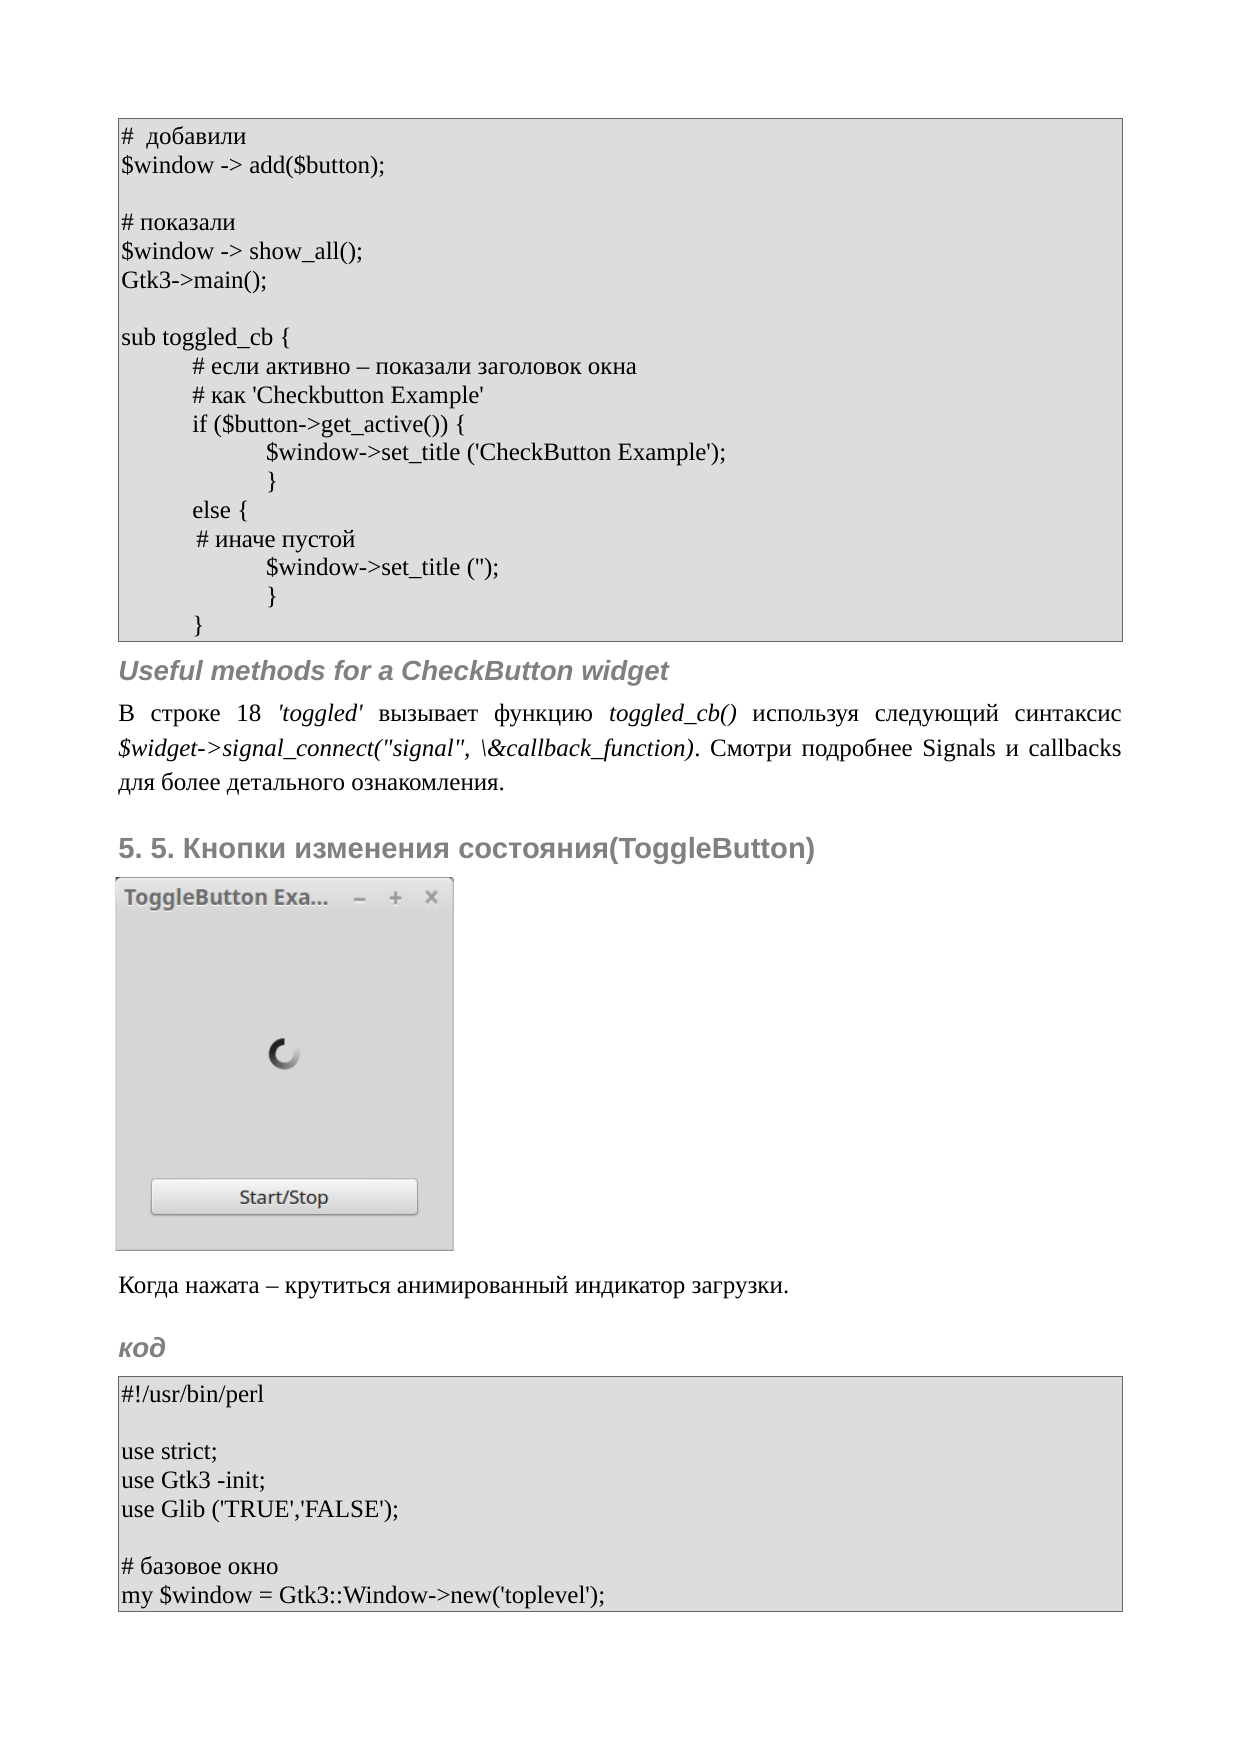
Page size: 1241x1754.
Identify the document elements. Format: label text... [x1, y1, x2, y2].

subtitle код [118, 1331, 1122, 1363]
text # как 'Checkbutton Example' [119, 377, 1122, 406]
text #!/usr/bin/perl [119, 1377, 1122, 1404]
text use strict; [119, 1433, 1122, 1462]
text use Glib ('TRUE','FALSE'); [119, 1491, 1122, 1519]
text } [119, 578, 1122, 607]
text if ($button->get_active()) { [119, 406, 1122, 434]
text $window -> show_all(); [119, 233, 1122, 262]
text # базовое окно [119, 1548, 1122, 1577]
text Когда нажата – крутиться анимированный индикатор загрузки. [118, 1270, 1122, 1298]
text else { [119, 492, 1122, 521]
text $window -> add($button); [119, 147, 1122, 176]
text Gtk3->main(); [119, 262, 1122, 291]
text sub toggled_cb { [119, 319, 1122, 348]
text my $window = Gtk3::Window->new('toplevel'); [119, 1577, 1122, 1611]
text $window->set_title ('CheckButton Example'); [119, 434, 1122, 463]
text # если активно – показали заголовок окна [119, 348, 1122, 377]
picture [115, 877, 454, 1251]
text } [119, 463, 1122, 492]
text use Gtk3 -init; [119, 1462, 1122, 1491]
text В строке 18 'toggled' вызывает функцию toggled_cb() используя следующий синтаксис $widget->signal_connect("signal", \&callback_function). Смотри подробнее Signals и callbacks для более детального ознакомления. [118, 698, 1122, 796]
text } [119, 607, 1122, 641]
text $window->set_title (''); [119, 549, 1122, 578]
text # добавили [119, 119, 1122, 147]
subtitle Useful methods for a CheckButton widget [118, 654, 1122, 686]
text # показали [119, 204, 1122, 233]
text # иначе пустой [119, 521, 1122, 549]
subtitle 5. 5. Кнопки изменения состояния(ToggleButton) [118, 831, 1122, 865]
